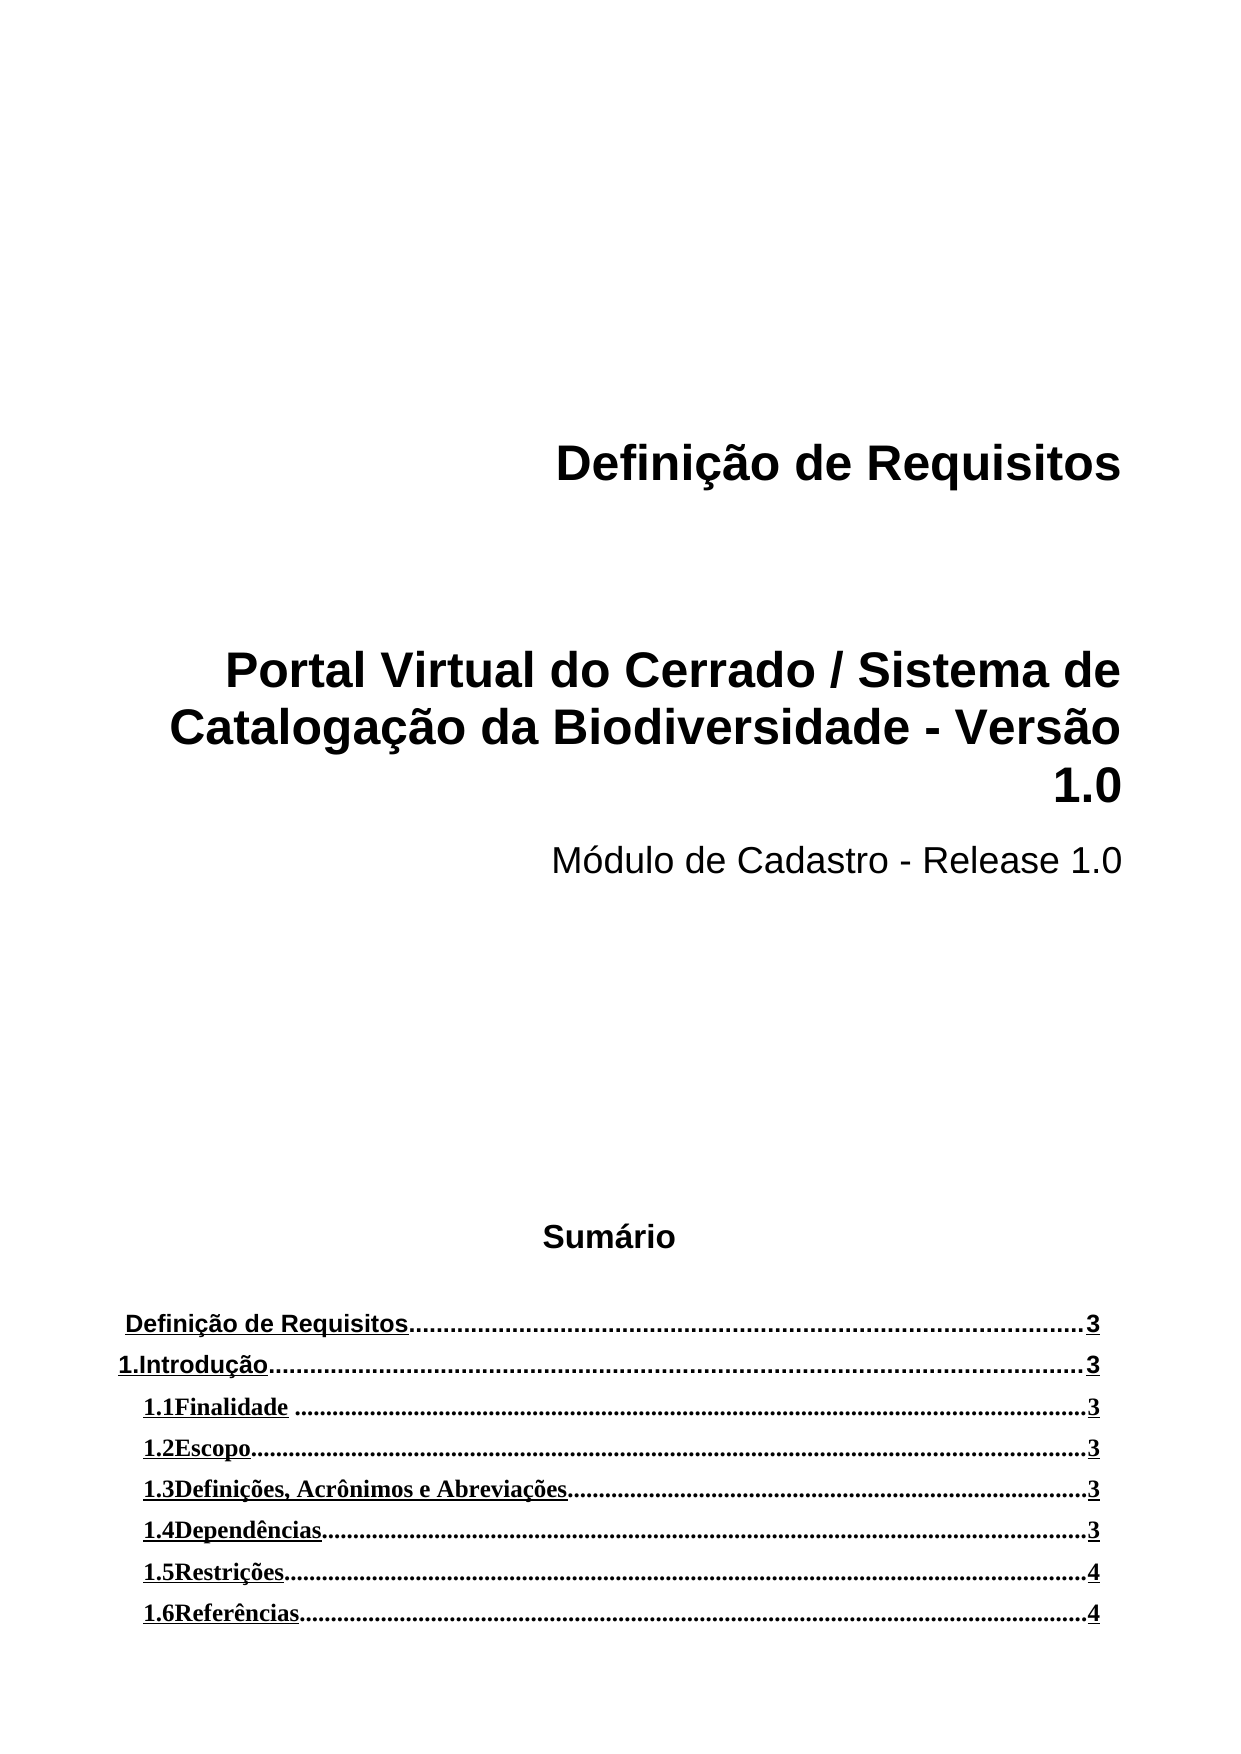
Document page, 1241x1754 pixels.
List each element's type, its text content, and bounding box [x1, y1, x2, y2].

text Módulo de Cadastro - Release 1.0 [118, 838, 1122, 881]
text 1.6Referências 4 [143, 1598, 1100, 1627]
text Portal Virtual do Cerrado / Sistema de Catalogação da Biodiversidade - Versão 1.0 [118, 640, 1122, 813]
text Sumário [118, 1218, 1100, 1256]
text 1.4Dependências 3 [143, 1515, 1100, 1544]
text Definição de Requisitos 3 [118, 1309, 1100, 1338]
text 1.3Definições, Acrônimos e Abreviações 3 [143, 1474, 1100, 1503]
text 1.5Restrições 4 [143, 1557, 1100, 1585]
text 1.Introdução 3 [118, 1350, 1100, 1379]
text 1.1Finalidade 3 [143, 1392, 1100, 1420]
text Definição de Requisitos [118, 433, 1122, 491]
text 1.2Escopo 3 [143, 1433, 1100, 1462]
